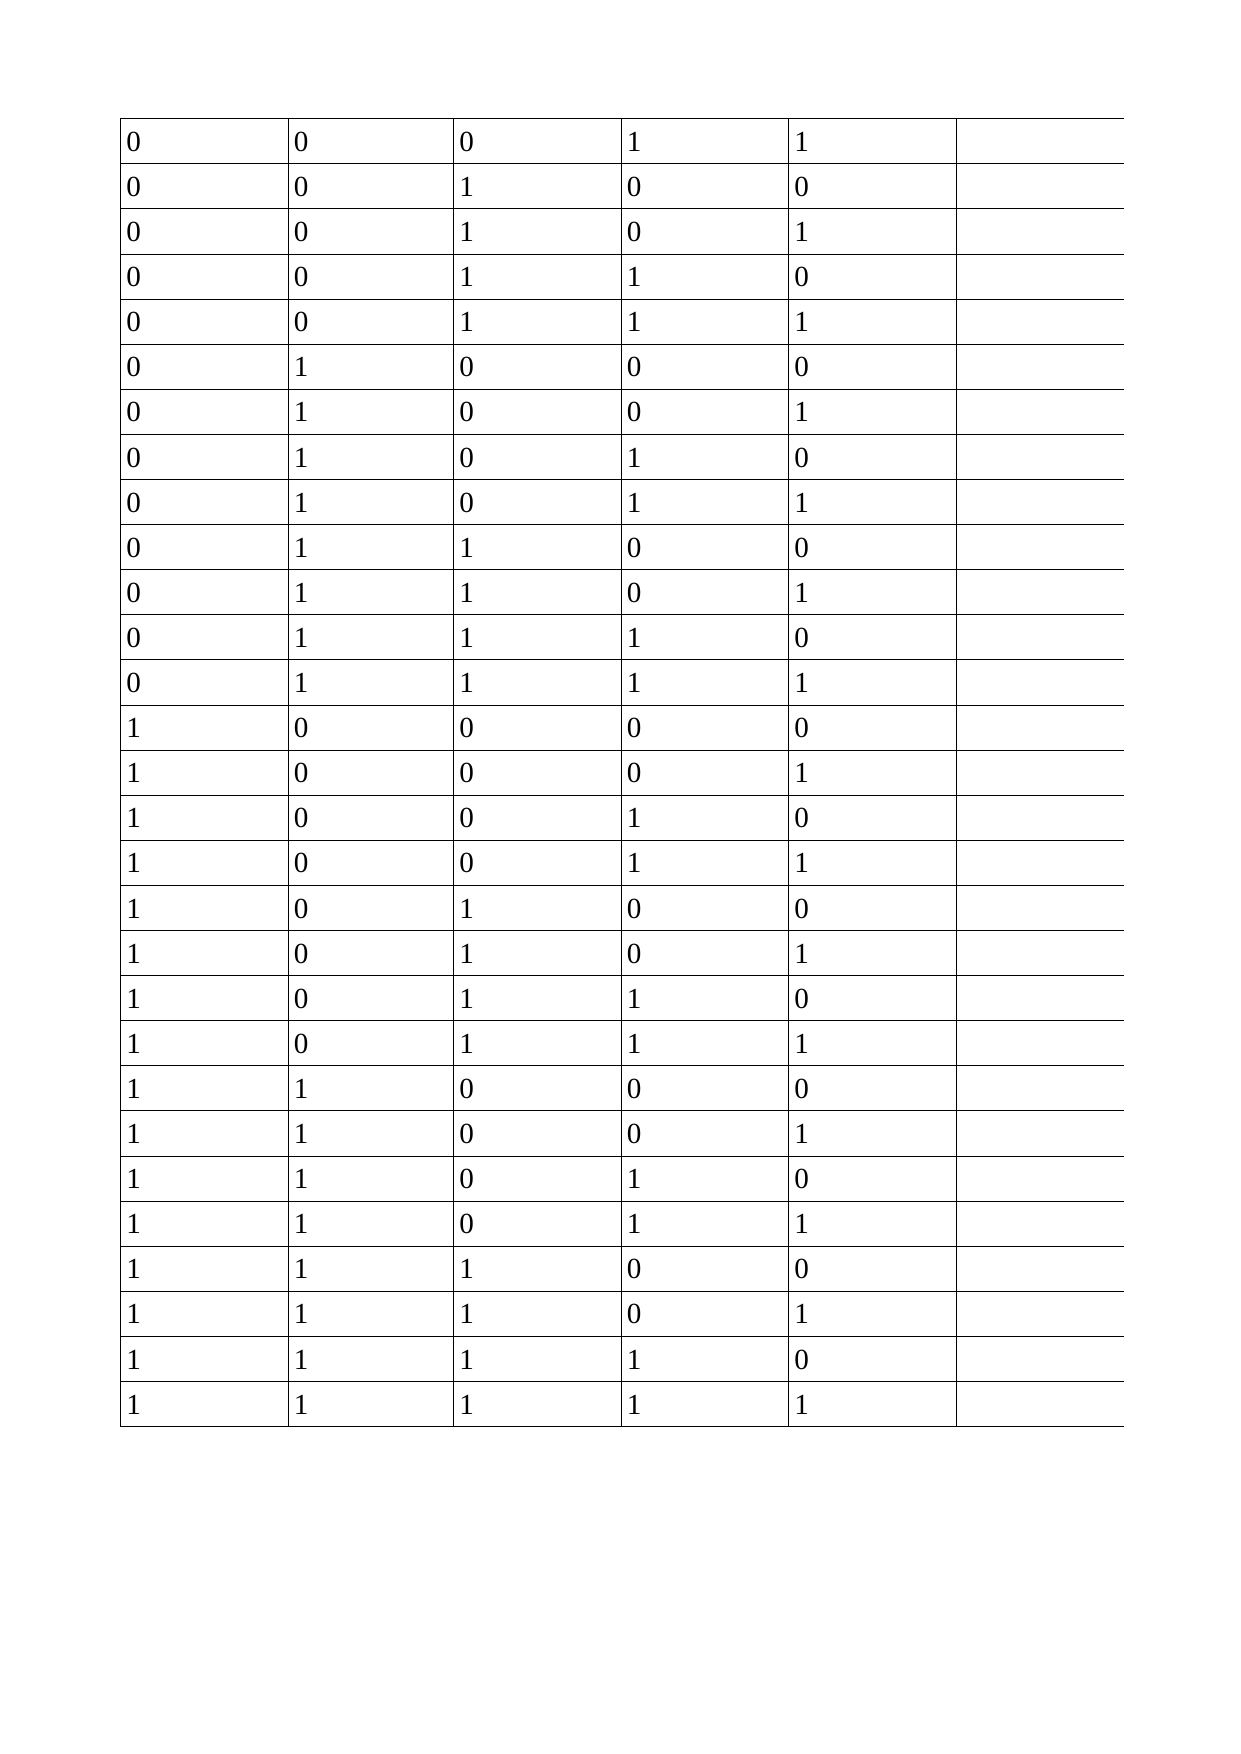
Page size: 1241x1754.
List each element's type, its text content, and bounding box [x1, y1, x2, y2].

table_cell [957, 976, 1123, 1020]
table_cell 1 [622, 435, 788, 479]
table_cell 0 [622, 209, 788, 253]
table_cell 0 [454, 1202, 621, 1246]
table_cell 1 [121, 1111, 288, 1156]
table_cell 1 [789, 1292, 956, 1336]
table_cell [957, 931, 1123, 975]
table_cell 0 [289, 976, 453, 1020]
table_cell 0 [622, 1247, 788, 1291]
table_cell [957, 1382, 1123, 1426]
table_cell 0 [622, 1066, 788, 1110]
table_cell 1 [622, 1202, 788, 1246]
table_cell 1 [289, 435, 453, 479]
table_cell 1 [289, 660, 453, 704]
table_cell 1 [454, 255, 621, 298]
table_cell [957, 119, 1123, 163]
table_cell 1 [789, 480, 956, 524]
table_cell 0 [454, 796, 621, 840]
table_cell 1 [289, 570, 453, 614]
table_cell [957, 255, 1123, 298]
table_cell 1 [622, 1021, 788, 1065]
table_cell 0 [289, 886, 453, 930]
table_cell 0 [289, 796, 453, 840]
table_cell [957, 1202, 1123, 1246]
table_cell 1 [789, 751, 956, 795]
table_cell 0 [622, 345, 788, 389]
table_cell 1 [454, 1292, 621, 1336]
table_cell 0 [121, 615, 288, 659]
table_cell 1 [289, 615, 453, 659]
table_cell 1 [454, 164, 621, 208]
table_cell 1 [289, 1111, 453, 1156]
table_cell 0 [789, 886, 956, 930]
table_cell 1 [289, 390, 453, 434]
table_cell 0 [789, 1066, 956, 1110]
table_cell [957, 390, 1123, 434]
table_cell 1 [454, 660, 621, 704]
table_cell 1 [454, 300, 621, 344]
table_cell 1 [121, 1337, 288, 1381]
table_cell 0 [121, 570, 288, 614]
table_cell 0 [622, 931, 788, 975]
table_cell 1 [789, 841, 956, 885]
table_cell 1 [454, 1337, 621, 1381]
table_cell 0 [789, 1247, 956, 1291]
table_cell 0 [789, 1337, 956, 1381]
table_cell 1 [789, 1202, 956, 1246]
table_cell [957, 706, 1123, 749]
table_cell 1 [622, 615, 788, 659]
table_cell 0 [121, 209, 288, 253]
table_cell 0 [622, 886, 788, 930]
table_cell 0 [454, 751, 621, 795]
table_cell 1 [121, 1292, 288, 1336]
table_cell 0 [121, 435, 288, 479]
table_cell 1 [789, 931, 956, 975]
table_cell 0 [622, 1111, 788, 1156]
table_cell 0 [454, 119, 621, 163]
table_cell [957, 209, 1123, 253]
table_cell [957, 1111, 1123, 1156]
table_cell 1 [289, 480, 453, 524]
table_cell 1 [289, 1247, 453, 1291]
table_cell 1 [454, 1247, 621, 1291]
table_cell 0 [789, 1157, 956, 1201]
table_cell 1 [454, 931, 621, 975]
table_cell 1 [789, 660, 956, 704]
table_cell 0 [789, 615, 956, 659]
table_cell [957, 300, 1123, 344]
table_cell 0 [622, 525, 788, 569]
table_cell 0 [289, 706, 453, 749]
table_cell 1 [289, 525, 453, 569]
table_cell 0 [454, 706, 621, 749]
table_cell 1 [789, 300, 956, 344]
table_cell 1 [121, 1157, 288, 1201]
table_cell [957, 435, 1123, 479]
table_cell 1 [622, 841, 788, 885]
table_cell 1 [289, 1337, 453, 1381]
table_cell 0 [454, 1157, 621, 1201]
table_cell 1 [622, 1337, 788, 1381]
table_cell 1 [789, 119, 956, 163]
table_cell [957, 1247, 1123, 1291]
table_cell [957, 164, 1123, 208]
table_cell 1 [622, 480, 788, 524]
table_cell 0 [121, 480, 288, 524]
table_cell 1 [454, 525, 621, 569]
table_cell 1 [289, 1292, 453, 1336]
table_cell 0 [121, 119, 288, 163]
table_cell 1 [121, 841, 288, 885]
table_cell 1 [622, 119, 788, 163]
table_cell [957, 1021, 1123, 1065]
table_cell 1 [289, 1066, 453, 1110]
table_cell 1 [121, 931, 288, 975]
table_cell 1 [454, 976, 621, 1020]
table_cell 0 [789, 796, 956, 840]
table_cell 1 [121, 1382, 288, 1426]
table_cell 1 [454, 209, 621, 253]
table_cell [957, 796, 1123, 840]
table_cell 0 [789, 255, 956, 298]
table_cell 1 [289, 1157, 453, 1201]
table_cell 1 [622, 255, 788, 298]
table_cell 0 [789, 435, 956, 479]
table_cell 0 [454, 1111, 621, 1156]
table_cell 1 [289, 345, 453, 389]
table_cell [957, 886, 1123, 930]
table_cell [957, 570, 1123, 614]
table_cell 0 [289, 841, 453, 885]
table_cell 1 [289, 1382, 453, 1426]
table_cell 1 [789, 390, 956, 434]
table_cell 1 [789, 1382, 956, 1426]
table_cell 1 [789, 570, 956, 614]
table_cell 0 [789, 976, 956, 1020]
table_cell 1 [121, 796, 288, 840]
table_cell 1 [121, 1202, 288, 1246]
table_cell [957, 751, 1123, 795]
table_cell [957, 345, 1123, 389]
table_cell 0 [121, 300, 288, 344]
table_cell 0 [289, 209, 453, 253]
table_cell 0 [622, 751, 788, 795]
table_cell 0 [121, 390, 288, 434]
table_cell 0 [622, 390, 788, 434]
table_cell 1 [454, 886, 621, 930]
table_cell 1 [622, 796, 788, 840]
table_cell 1 [121, 1021, 288, 1065]
table_cell 0 [289, 931, 453, 975]
table_cell 0 [789, 345, 956, 389]
table_cell 1 [622, 660, 788, 704]
table_cell [957, 1157, 1123, 1201]
table_cell 1 [121, 886, 288, 930]
table_cell [957, 660, 1123, 704]
table_cell [957, 615, 1123, 659]
table_cell 1 [789, 1111, 956, 1156]
table_cell 0 [289, 300, 453, 344]
table_cell 1 [622, 1382, 788, 1426]
table_cell 1 [121, 706, 288, 749]
table_cell 0 [622, 164, 788, 208]
table_cell 0 [454, 390, 621, 434]
table_cell 0 [121, 255, 288, 298]
table_cell 0 [289, 1021, 453, 1065]
table_cell 1 [454, 1382, 621, 1426]
table_cell [957, 525, 1123, 569]
table_cell 0 [622, 570, 788, 614]
table_cell 1 [622, 976, 788, 1020]
table_cell 0 [454, 841, 621, 885]
table_cell [957, 841, 1123, 885]
table_cell 0 [622, 706, 788, 749]
table_cell 1 [454, 615, 621, 659]
table_cell 1 [121, 976, 288, 1020]
table_cell 1 [121, 1247, 288, 1291]
table_cell 1 [121, 751, 288, 795]
table_cell [957, 480, 1123, 524]
table_cell 1 [454, 1021, 621, 1065]
table_cell 0 [454, 1066, 621, 1110]
table_cell 1 [789, 1021, 956, 1065]
table_cell 0 [121, 345, 288, 389]
table_cell 1 [622, 1157, 788, 1201]
table_cell 0 [622, 1292, 788, 1336]
table_cell 0 [289, 119, 453, 163]
table_cell 0 [454, 480, 621, 524]
table_cell 1 [454, 570, 621, 614]
table_cell 0 [789, 525, 956, 569]
table_cell 0 [121, 164, 288, 208]
table_cell 0 [454, 435, 621, 479]
table_cell 0 [789, 706, 956, 749]
table_cell 0 [289, 255, 453, 298]
table_cell 1 [789, 209, 956, 253]
table_cell [957, 1292, 1123, 1336]
table_cell 0 [121, 660, 288, 704]
table_cell 0 [289, 164, 453, 208]
table_cell 0 [789, 164, 956, 208]
table_cell 1 [121, 1066, 288, 1110]
table_cell 1 [622, 300, 788, 344]
table_cell [957, 1337, 1123, 1381]
table_cell [957, 1066, 1123, 1110]
table_cell 0 [454, 345, 621, 389]
table_cell 0 [289, 751, 453, 795]
table_cell 0 [121, 525, 288, 569]
table_cell 1 [289, 1202, 453, 1246]
